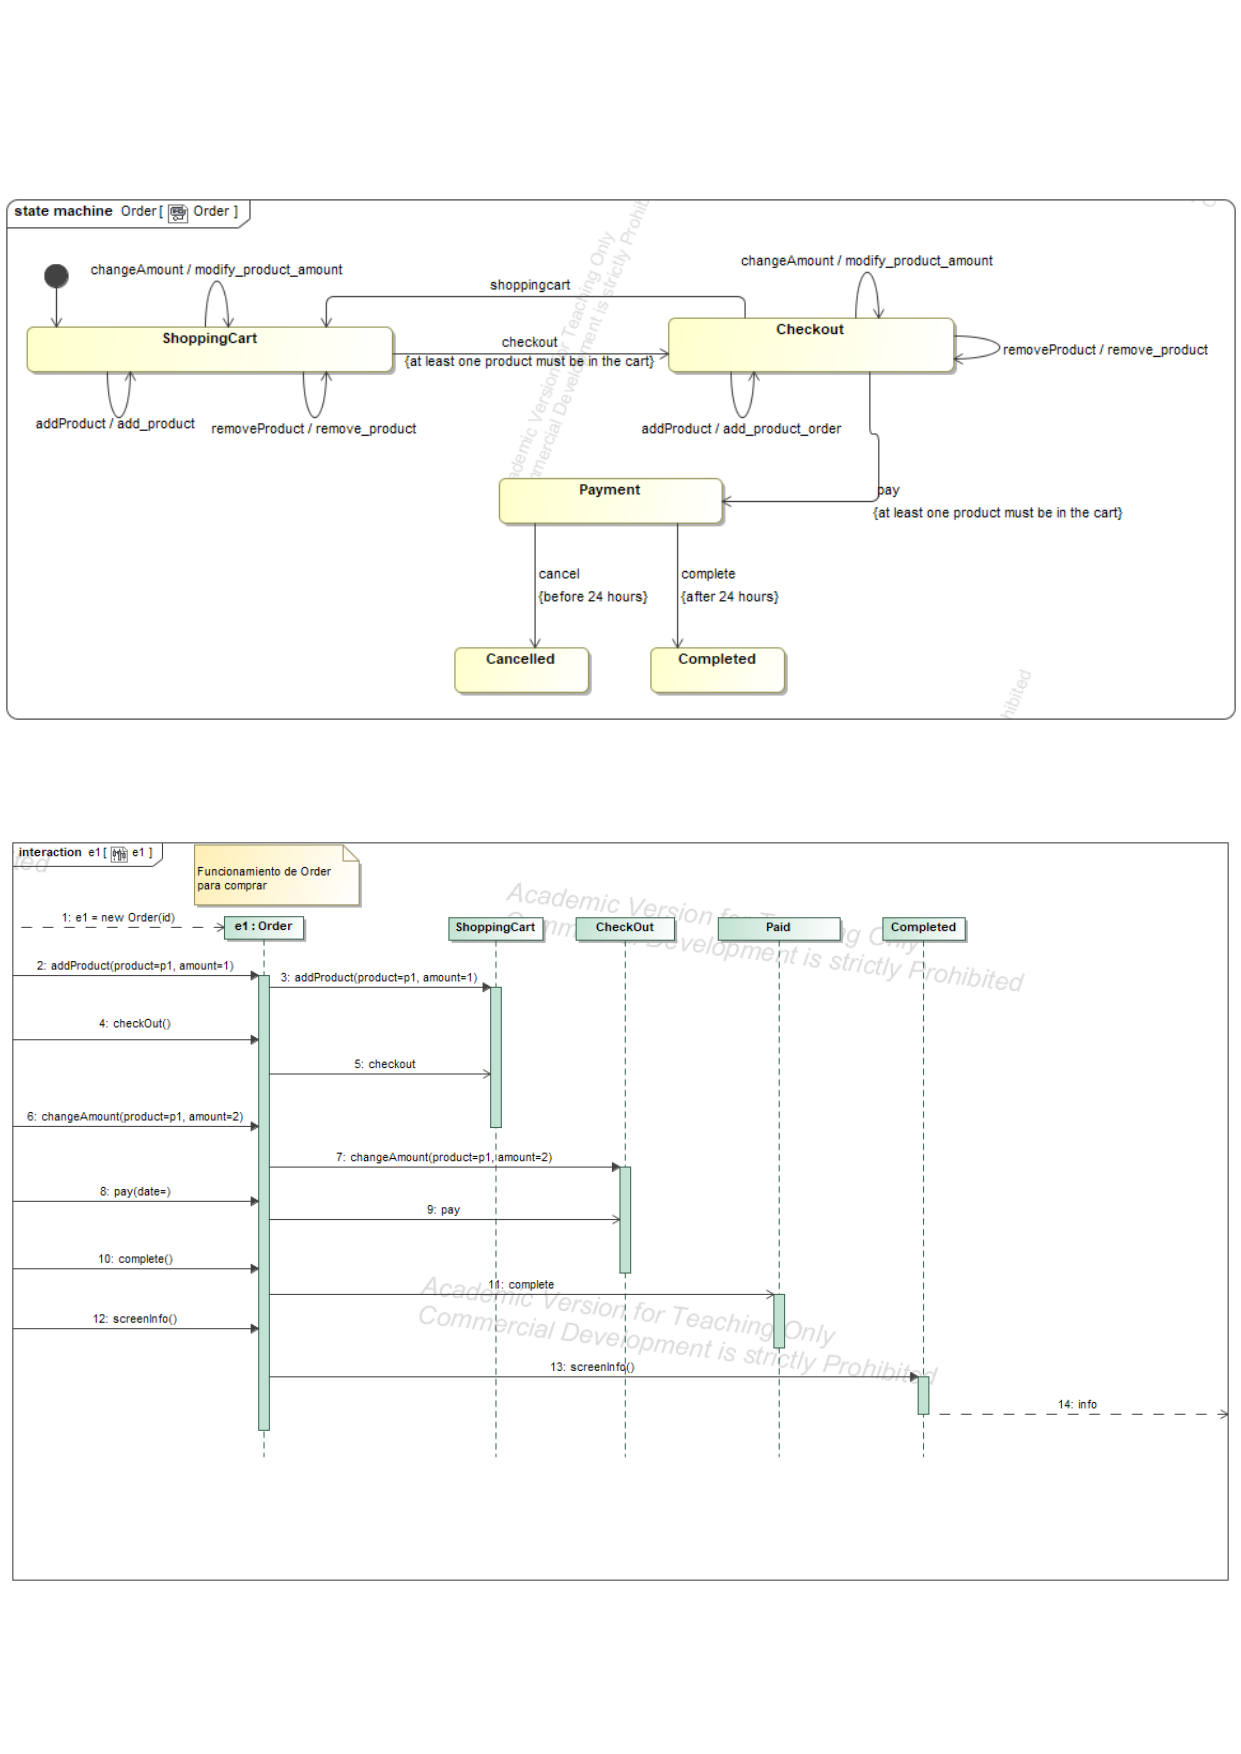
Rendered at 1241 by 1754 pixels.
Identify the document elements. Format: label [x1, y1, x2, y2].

picture [7, 837, 1233, 1585]
picture [0, 193, 1241, 725]
